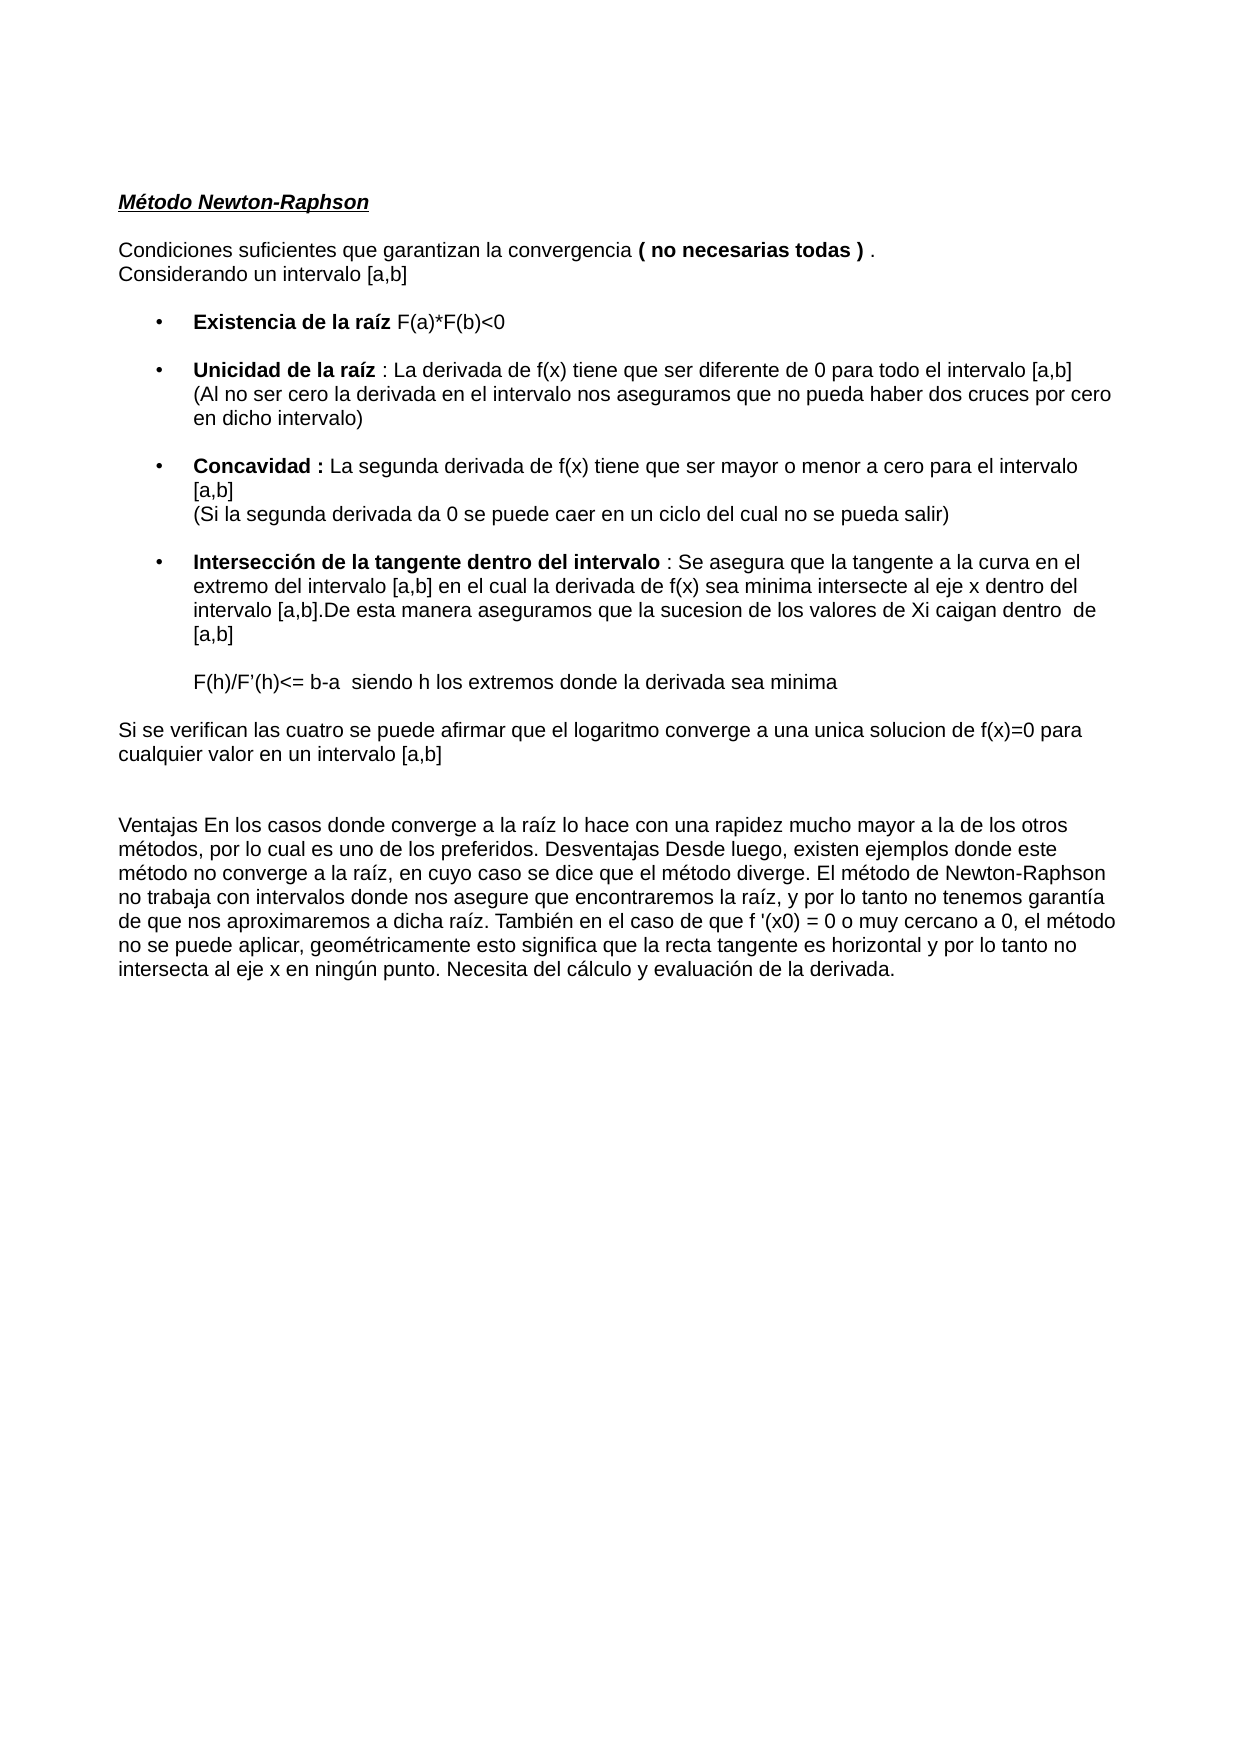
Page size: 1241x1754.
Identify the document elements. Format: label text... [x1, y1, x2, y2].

list (Al no ser cero la derivada en el intervalo nos aseguramos que no pueda haber dos cruces por cero [156, 382, 1122, 406]
list Unicidad de la raíz : La derivada de f(x) tiene que ser diferente de 0 para todo el intervalo [a,b] [156, 358, 1122, 382]
list en dicho intervalo) [156, 406, 1122, 430]
text Ventajas En los casos donde converge a la raíz lo hace con una rapidez mucho mayor a la de los otros métodos, por lo cual es uno de los preferidos. Desventajas Desde luego, existen ejemplos donde este método no converge a la raíz, en cuyo caso se dice que el método diverge. El método de Newton-Raphson no trabaja con intervalos donde nos asegure que encontraremos la raíz, y por lo tanto no tenemos garantía de que nos aproximaremos a dicha raíz. También en el caso de que f '(x0) = 0 o muy cercano a 0, el método no se puede aplicar, geométricamente esto significa que la recta tangente es horizontal y por lo tanto no intersecta al eje x en ningún punto. Necesita del cálculo y evaluación de la derivada. [118, 813, 1122, 981]
list (Si la segunda derivada da 0 se puede caer en un ciclo del cual no se pueda salir) [156, 502, 1122, 526]
text Si se verifican las cuatro se puede afirmar que el logaritmo converge a una unica solucion de f(x)=0 para cualquier valor en un intervalo [a,b] [118, 717, 1122, 765]
text Condiciones suficientes que garantizan la convergencia ( no necesarias todas ) . [118, 238, 1122, 262]
list Existencia de la raíz F(a)*F(b)<0 [156, 310, 1122, 334]
list Intersección de la tangente dentro del intervalo : Se asegura que la tangente a la curva en el extremo del intervalo [a,b] en el cual la derivada de f(x) sea minima intersecte al eje x dentro del intervalo [a,b].De esta manera aseguramos que la sucesion de los valores de Xi caigan dentro de [156, 550, 1122, 622]
text Considerando un intervalo [a,b] [118, 262, 1122, 286]
list [a,b] [156, 622, 1122, 646]
list F(h)/F’(h)<= b-a siendo h los extremos donde la derivada sea minima [156, 669, 1122, 693]
list Concavidad : La segunda derivada de f(x) tiene que ser mayor o menor a cero para el intervalo [a,b] [156, 454, 1122, 502]
text Método Newton-Raphson [118, 190, 1122, 214]
